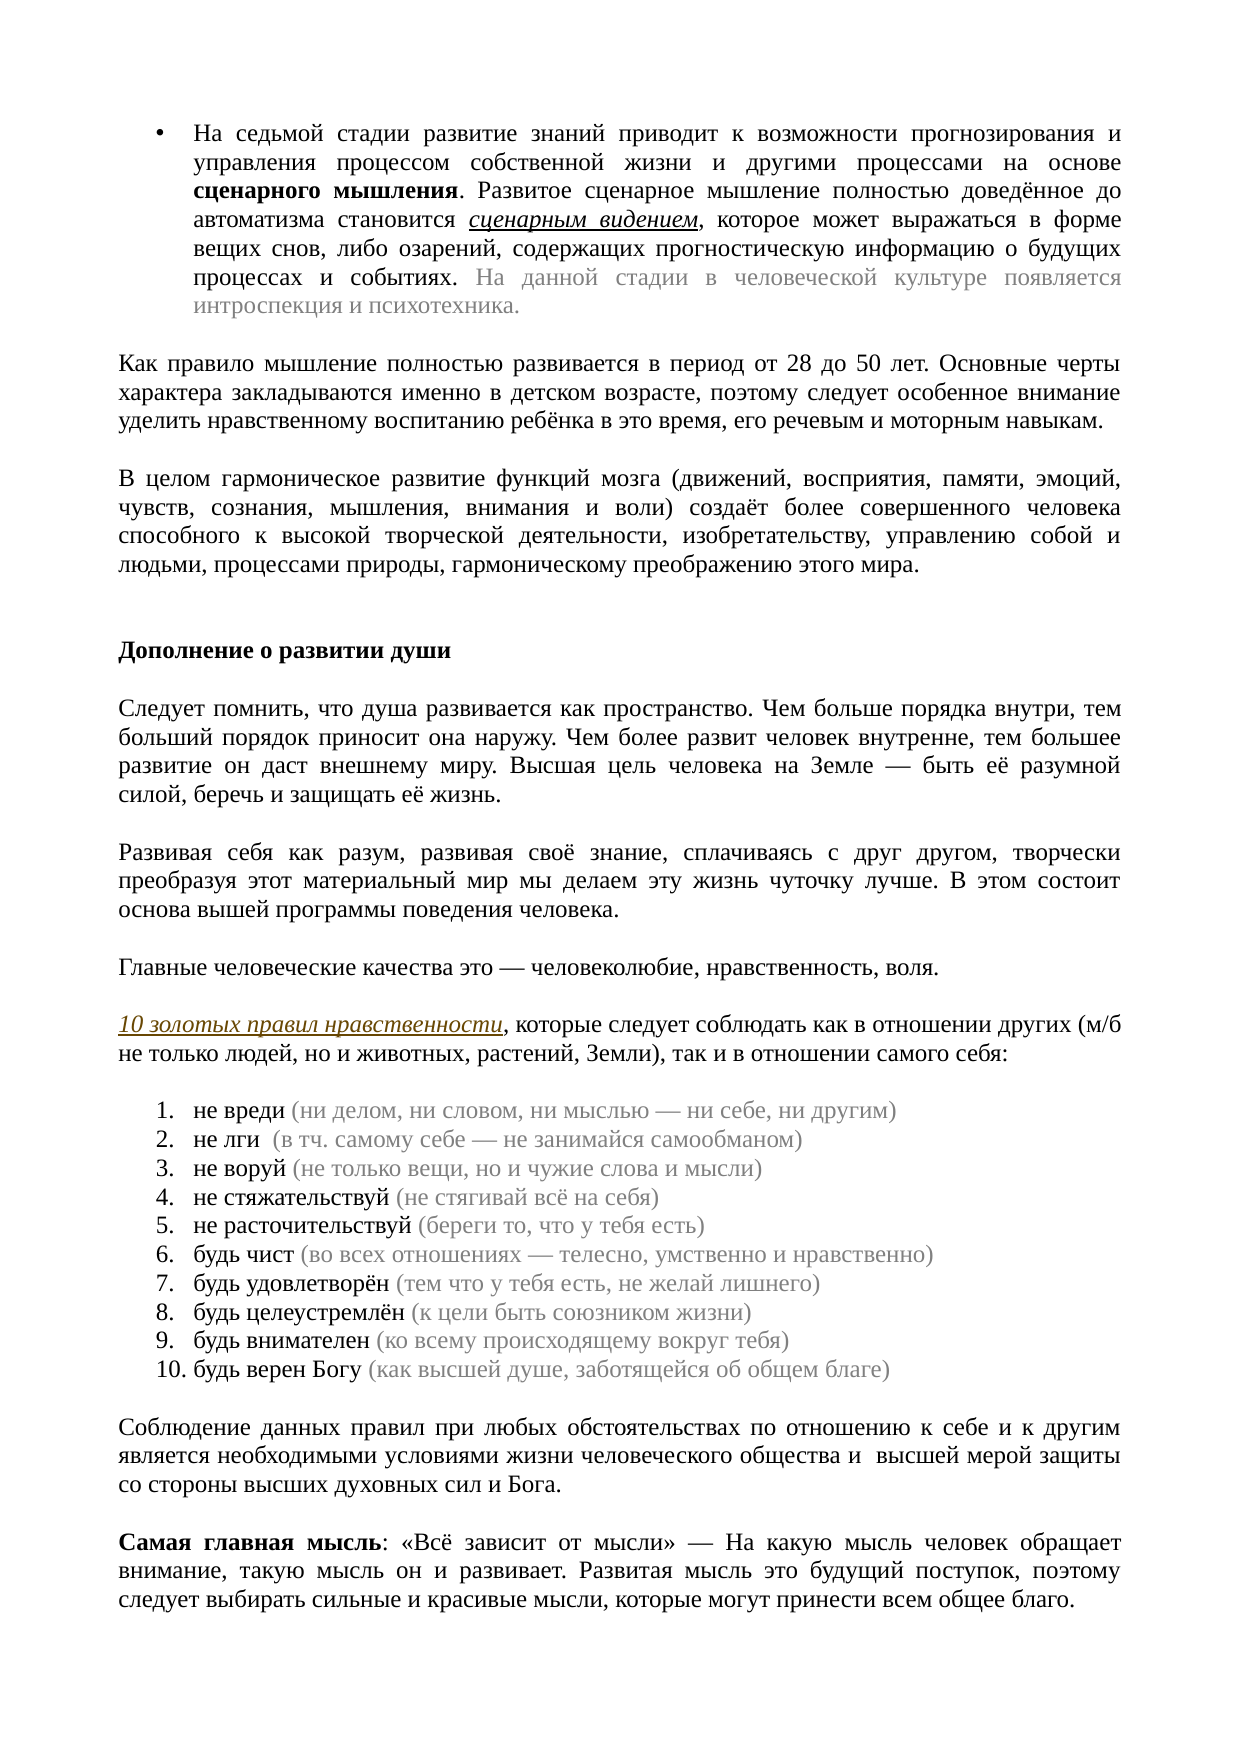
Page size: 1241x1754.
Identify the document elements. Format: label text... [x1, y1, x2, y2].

list не лги (в тч. самому себе — не занимайся самообманом) [156, 1124, 1122, 1153]
list будь верен Богу (как высшей душе, заботящейся об общем благе) [156, 1354, 1122, 1383]
text Самая главная мысль: «Всё зависит от мысли» — На какую мысль человек обращает внимание, такую мысль он и развивает. Развитая мысль это будущий поступок, поэтому следует выбирать сильные и красивые мысли, которые могут принести всем общее благо. [118, 1527, 1122, 1613]
list не воруй (не только вещи, но и чужие слова и мысли) [156, 1153, 1122, 1182]
list будь удовлетворён (тем что у тебя есть, не желай лишнего) [156, 1268, 1122, 1297]
text Следует помнить, что душа развивается как пространство. Чем больше порядка внутри, тем больший порядок приносит она наружу. Чем более развит человек внутренне, тем большее развитие он даст внешнему миру. Высшая цель человека на Земле — быть её разумной силой, беречь и защищать её жизнь. [118, 693, 1122, 808]
text 10 золотых правил нравственности, которые следует соблюдать как в отношении других (м/б не только людей, но и животных, растений, Земли), так и в отношении самого себя: [118, 1009, 1122, 1067]
text Дополнение о развитии души [118, 636, 1122, 664]
list не расточительствуй (береги то, что у тебя есть) [156, 1211, 1122, 1239]
list будь целеустремлён (к цели быть союзником жизни) [156, 1297, 1122, 1326]
list не вреди (ни делом, ни словом, ни мыслью — ни себе, ни другим) [156, 1096, 1122, 1124]
text Как правило мышление полностью развивается в период от 28 до 50 лет. Основные черты характера закладываются именно в детском возрасте, поэтому следует особенное внимание уделить нравственному воспитанию ребёнка в это время, его речевым и моторным навыкам. [118, 348, 1122, 434]
list На седьмой стадии развитие знаний приводит к возможности прогнозирования и управления процессом собственной жизни и другими процессами на основе сценарного мышления. Развитое сценарное мышление полностью доведённое до автоматизма становится сценарным видением, которое может выражаться в форме вещих снов, либо озарений, содержащих прогностическую информацию о будущих процессах и событиях. На данной стадии в человеческой культуре появляется интроспекция и психотехника. [156, 118, 1122, 319]
text Соблюдение данных правил при любых обстоятельствах по отношению к себе и к другим является необходимыми условиями жизни человеческого общества и высшей мерой защиты со стороны высших духовных сил и Бога. [118, 1412, 1122, 1498]
list будь чист (во всех отношениях — телесно, умственно и нравственно) [156, 1239, 1122, 1268]
text В целом гармоническое развитие функций мозга (движений, восприятия, памяти, эмоций, чувств, сознания, мышления, внимания и воли) создаёт более совершенного человека способного к высокой творческой деятельности, изобретательству, управлению собой и людьми, процессами природы, гармоническому преображению этого мира. [118, 463, 1122, 578]
text Развивая себя как разум, развивая своё знание, сплачиваясь с друг другом, творчески преобразуя этот материальный мир мы делаем эту жизнь чуточку лучше. В этом состоит основа вышей программы поведения человека. [118, 837, 1122, 923]
text Главные человеческие качества это — человеколюбие, нравственность, воля. [118, 952, 1122, 981]
list не стяжательствуй (не стягивай всё на себя) [156, 1182, 1122, 1211]
list будь внимателен (ко всему происходящему вокруг тебя) [156, 1326, 1122, 1354]
